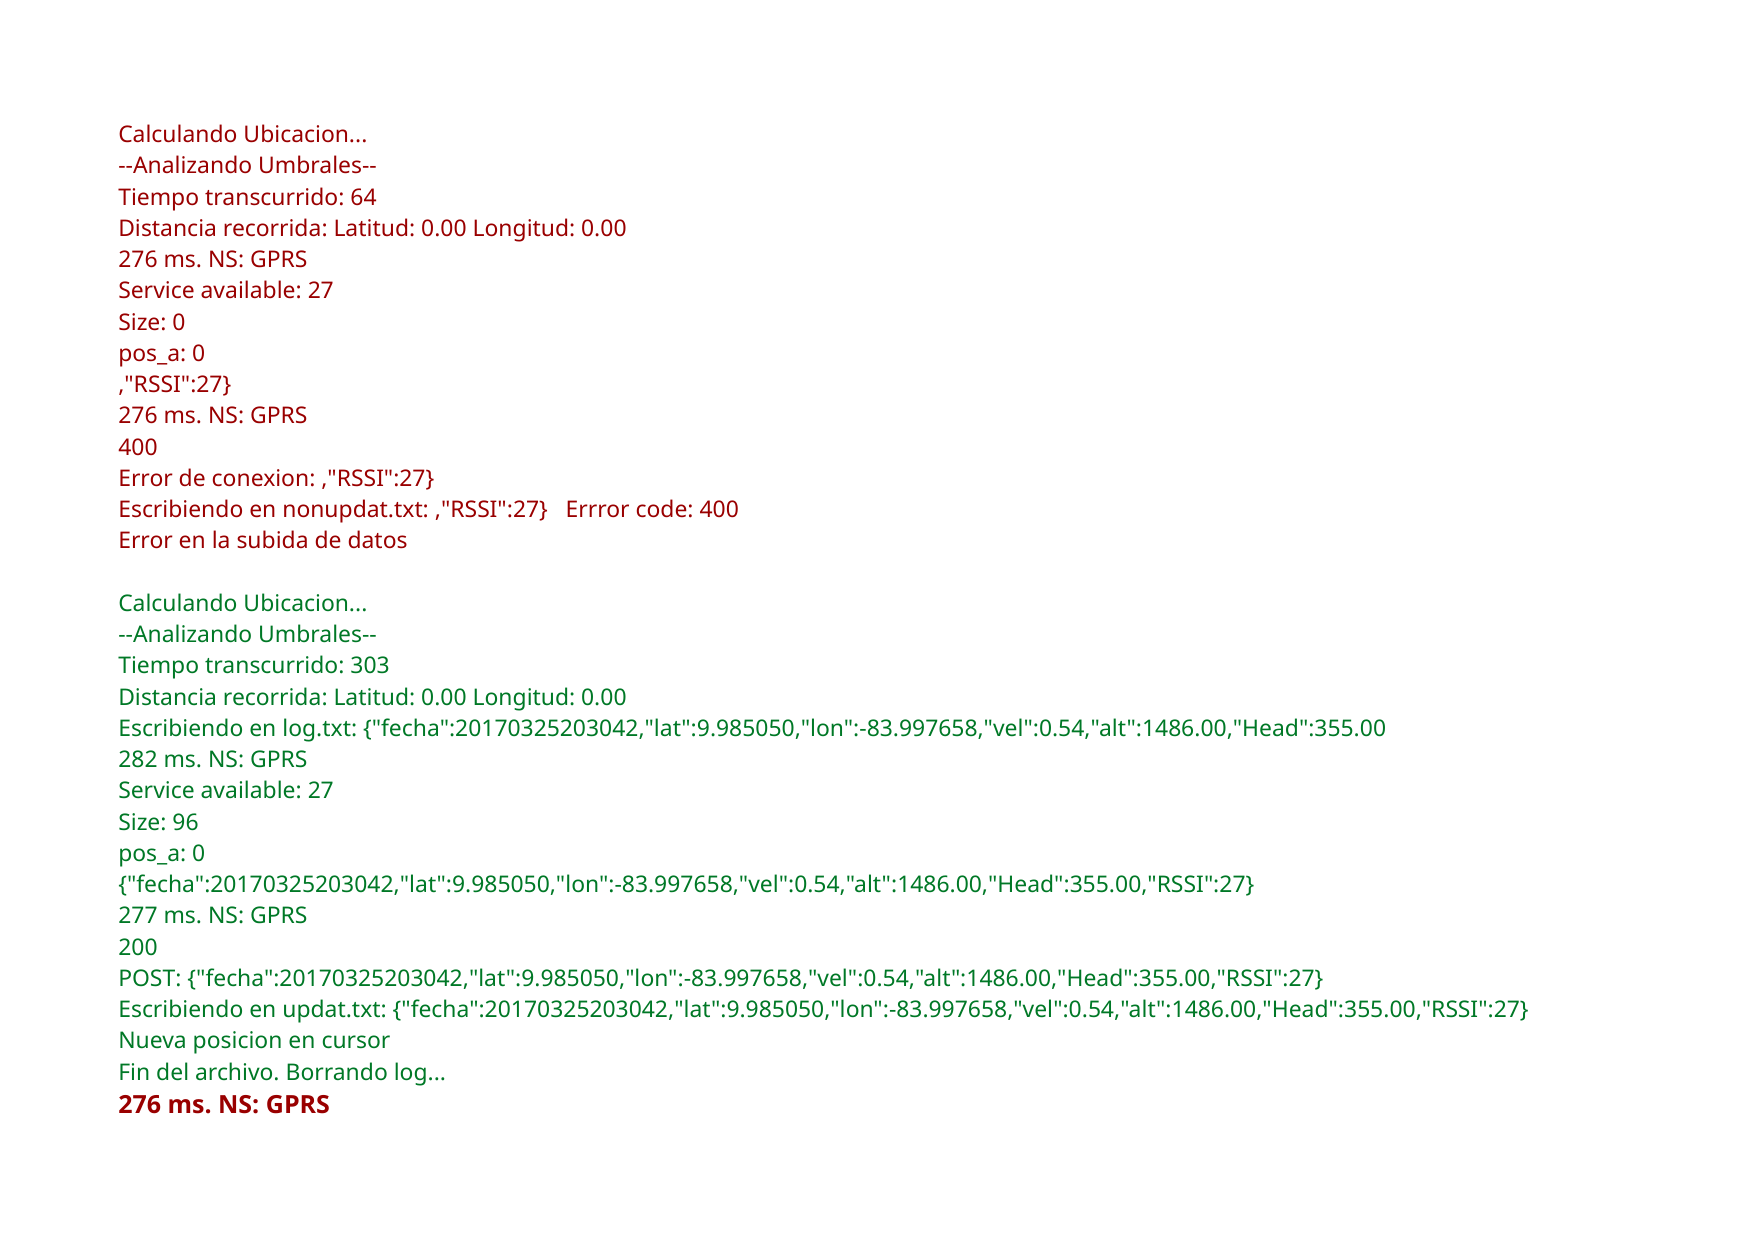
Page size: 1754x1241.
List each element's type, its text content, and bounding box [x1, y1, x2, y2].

text 277 ms. NS: GPRS [118, 899, 1635, 931]
text Error en la subida de datos [118, 524, 1635, 556]
text 400 [118, 431, 1635, 462]
text Service available: 27 [118, 774, 1635, 806]
text Nueva posicion en cursor [118, 1024, 1635, 1056]
text Distancia recorrida: Latitud: 0.00 Longitud: 0.00 [118, 212, 1635, 243]
text 276 ms. NS: GPRS [118, 1087, 1635, 1121]
text Size: 0 [118, 306, 1635, 337]
text Escribiendo en log.txt: {"fecha":20170325203042,"lat":9.985050,"lon":-83.997658,"vel":0.54,"alt":1486.00,"Head":355.00 [118, 712, 1635, 743]
text Escribiendo en nonupdat.txt: ,"RSSI":27} Errror code: 400 [118, 493, 1635, 524]
text ,"RSSI":27} [118, 368, 1635, 399]
text pos_a: 0 [118, 337, 1635, 368]
text 276 ms. NS: GPRS [118, 399, 1635, 431]
text --Analizando Umbrales-- [118, 618, 1635, 649]
text --Analizando Umbrales-- [118, 149, 1635, 181]
text Calculando Ubicacion... [118, 118, 1635, 149]
text Size: 96 [118, 806, 1635, 837]
text Fin del archivo. Borrando log... [118, 1056, 1635, 1087]
text {"fecha":20170325203042,"lat":9.985050,"lon":-83.997658,"vel":0.54,"alt":1486.00,"Head":355.00,"RSSI":27} [118, 868, 1635, 899]
text Tiempo transcurrido: 303 [118, 649, 1635, 681]
text 276 ms. NS: GPRS [118, 243, 1635, 274]
text Distancia recorrida: Latitud: 0.00 Longitud: 0.00 [118, 681, 1635, 712]
text Calculando Ubicacion... [118, 587, 1635, 618]
text 282 ms. NS: GPRS [118, 743, 1635, 774]
text Error de conexion: ,"RSSI":27} [118, 462, 1635, 493]
text pos_a: 0 [118, 837, 1635, 868]
text Service available: 27 [118, 274, 1635, 306]
text Escribiendo en updat.txt: {"fecha":20170325203042,"lat":9.985050,"lon":-83.997658,"vel":0.54,"alt":1486.00,"Head":355.00,"RSSI":27} [118, 993, 1635, 1024]
text POST: {"fecha":20170325203042,"lat":9.985050,"lon":-83.997658,"vel":0.54,"alt":1486.00,"Head":355.00,"RSSI":27} [118, 962, 1635, 993]
text 200 [118, 931, 1635, 962]
text Tiempo transcurrido: 64 [118, 181, 1635, 212]
